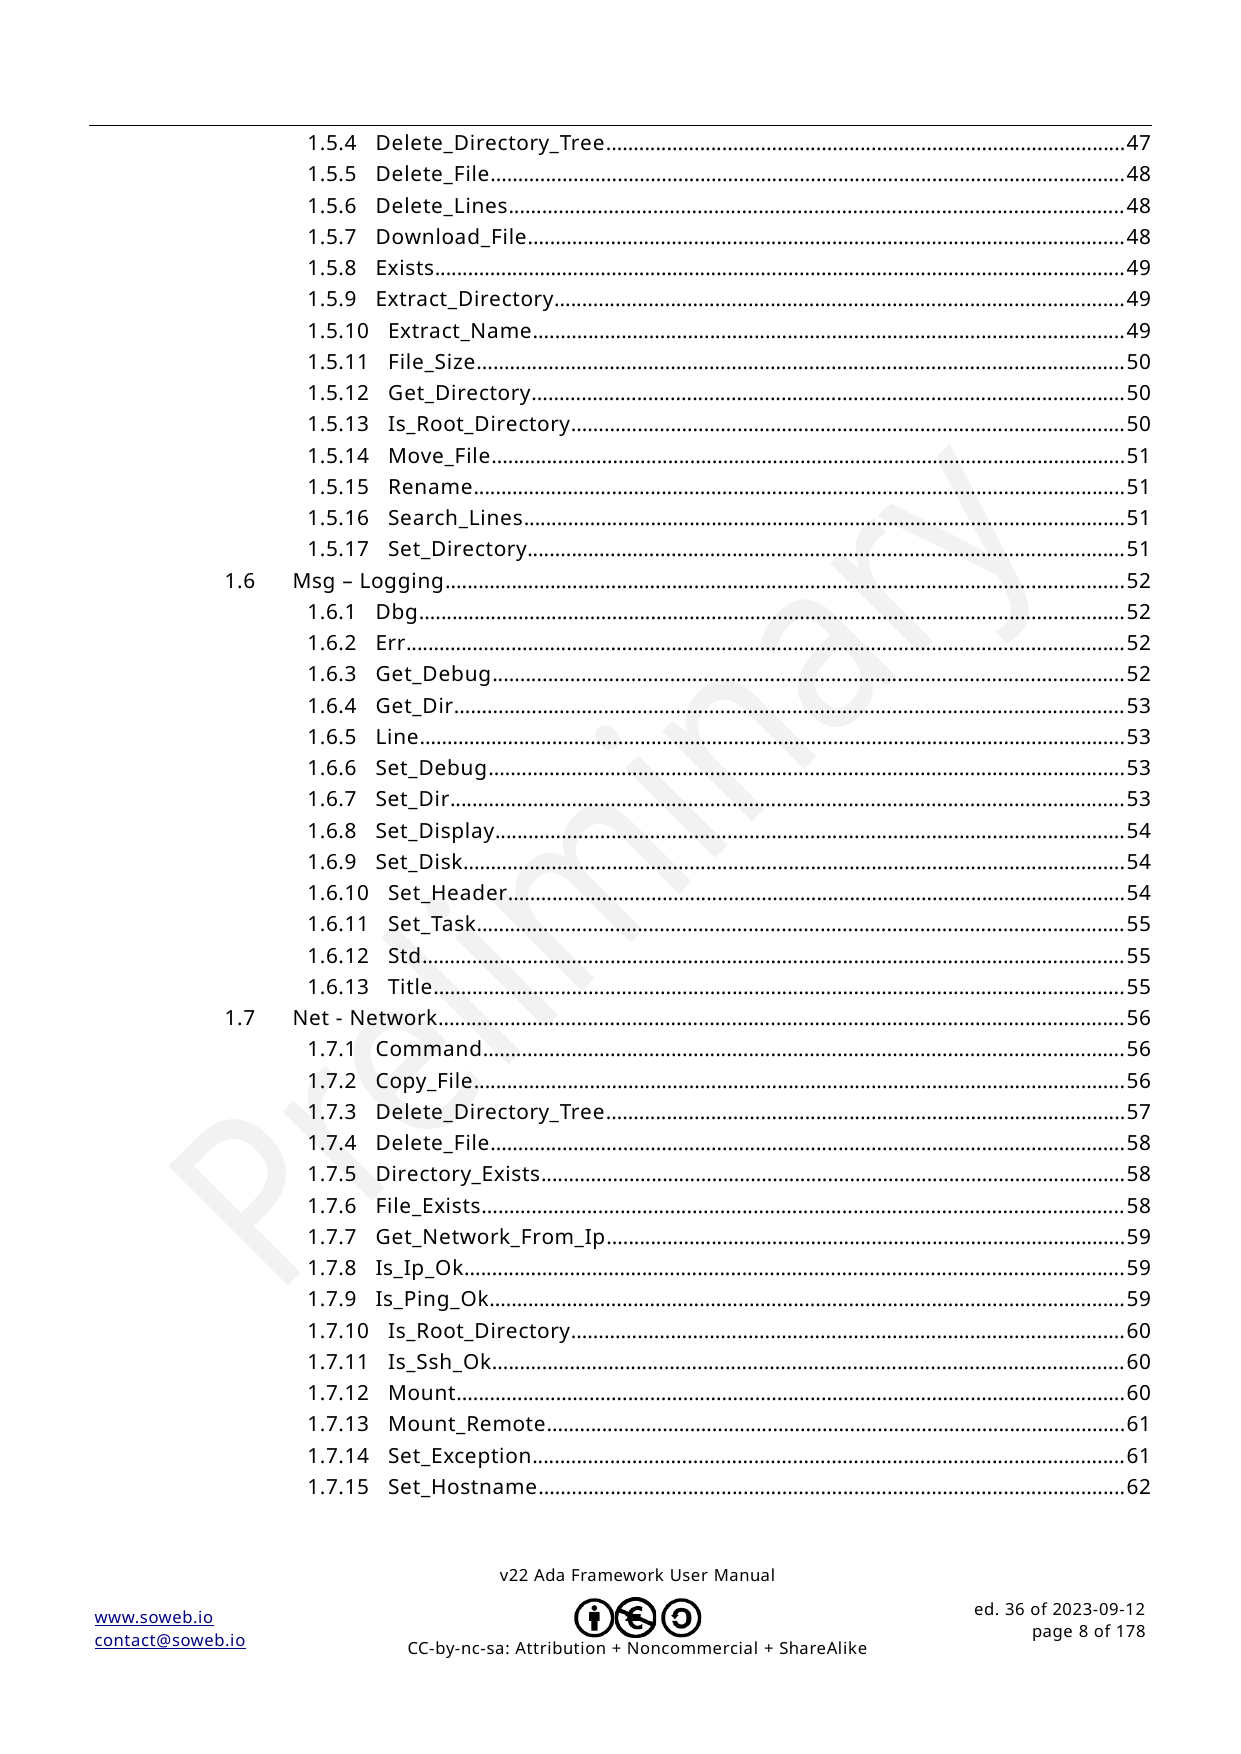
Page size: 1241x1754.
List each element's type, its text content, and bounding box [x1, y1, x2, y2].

text 1.6.6 Set_Debug 53 [307, 751, 711, 782]
text 1.7.3 Delete_Directory_Tree 57 [396, 1094, 455, 1110]
text 1.6.3 Get_Debug 52 [872, 657, 1152, 688]
text 1.6.13 Title 55 [513, 969, 1152, 1001]
text 1.7 Net - Network 56 [224, 1001, 474, 1032]
text 1.7.1 Command 56 [427, 1032, 505, 1063]
text 1.6 Msg – Logging 52 [870, 563, 1006, 594]
text 1.5.15 Rename 51 [307, 469, 958, 501]
text 1.6.7 Set_Dir 53 [666, 782, 742, 813]
text 1.6.4 Get_Dir 53 [748, 688, 814, 719]
text 1.5.17 Set_Directory 51 [996, 532, 1152, 563]
text 1.5.8 Exists 49 [307, 251, 1152, 282]
text 1.7.4 Delete_File 58 [327, 1126, 1152, 1157]
text 1.7.14 Set_Exception 61 [307, 1438, 1152, 1469]
text 1.6.1 Dbg 52 [307, 594, 891, 626]
text 1.6.1 Dbg 52 [887, 594, 1010, 626]
text 1.6.4 Get_Dir 53 [701, 700, 753, 719]
text 1.5.5 Delete_File 48 [307, 157, 1152, 188]
text 1.5.9 Extract_Directory 49 [307, 282, 1152, 313]
text 1.6 Msg – Logging 52 [1012, 563, 1152, 594]
text 1.6.5 Line 53 [307, 719, 686, 751]
text 1.6.6 Set_Debug 53 [710, 751, 1152, 782]
text 1.7.3 Delete_Directory_Tree 57 [447, 1094, 1152, 1126]
text 1.6.8 Set_Display 54 [697, 813, 1152, 844]
text 1.6.9 Set_Disk 54 [576, 844, 660, 876]
text 1.5.15 Rename 51 [963, 469, 1152, 501]
text 1.6.12 Std 55 [556, 938, 1152, 969]
text 1.5.7 Download_File 48 [307, 219, 1152, 251]
text 1.7.6 File_Exists 58 [307, 1188, 1152, 1219]
text 1.6.1 Dbg 52 [1026, 594, 1152, 626]
text 1.6.7 Set_Dir 53 [307, 782, 669, 813]
text 1.5.10 Extract_Name 49 [307, 313, 1152, 344]
text 1.6.11 Set_Task 55 [621, 907, 1152, 938]
text 1.6 Msg – Logging 52 [224, 563, 859, 594]
text 1.6.10 Set_Header 54 [307, 876, 517, 907]
text 1.6.11 Set_Task 55 [307, 907, 528, 938]
text 1.6.9 Set_Disk 54 [307, 844, 564, 876]
text 1.7.5 Directory_Exists 58 [355, 1157, 1152, 1188]
text 1.5.14 Move_File 51 [307, 438, 1152, 469]
text 1.7.1 Command 56 [371, 1032, 421, 1063]
text 1.5.11 File_Size 50 [307, 344, 1152, 376]
text 1.7.11 Is_Ssh_Ok 60 [307, 1344, 1152, 1376]
text 1.5.16 Search_Lines 51 [980, 501, 1152, 532]
text 1.6.10 Set_Header 54 [528, 876, 594, 907]
text 1.5.17 Set_Directory 51 [307, 532, 859, 563]
text 1.7.10 Is_Root_Directory 60 [307, 1313, 1152, 1344]
text 1.6.4 Get_Dir 53 [816, 688, 859, 707]
text 1.7.1 Command 56 [503, 1032, 1152, 1063]
text 1.5.6 Delete_Lines 48 [307, 188, 1152, 219]
text 1.6.12 Std 55 [307, 938, 411, 969]
text 1.6.3 Get_Debug 52 [307, 657, 809, 688]
text 1.5.16 Search_Lines 51 [307, 501, 975, 532]
text 1.7.2 Copy_File 56 [396, 1063, 1152, 1094]
text 1.6.4 Get_Dir 53 [858, 688, 1152, 719]
picture [573, 1597, 657, 1638]
text 1.6.4 Get_Dir 53 [307, 688, 701, 719]
text 1.6.2 Err 52 [307, 626, 829, 657]
text 1.6.8 Set_Display 54 [623, 813, 700, 844]
text 1.7.9 Is_Ping_Ok 59 [307, 1282, 1152, 1313]
text 1.6.3 Get_Debug 52 [815, 657, 860, 688]
text 1.7.7 Get_Network_From_Ip 59 [307, 1219, 1152, 1251]
text 1.7.3 Delete_Directory_Tree 57 [322, 1094, 408, 1126]
text 1.6.12 Std 55 [409, 938, 485, 969]
text 1.7.12 Mount 60 [307, 1376, 1152, 1407]
text 1.5.12 Get_Directory 50 [307, 376, 1152, 407]
text 1.7.2 Copy_File 56 [373, 1063, 401, 1081]
text 1.7 Net - Network 56 [472, 1001, 1152, 1032]
text 1.6.10 Set_Header 54 [591, 876, 1152, 907]
text 1.6.9 Set_Disk 54 [656, 844, 1152, 876]
text 1.6.13 Title 55 [307, 969, 443, 1001]
text 1.5.17 Set_Directory 51 [950, 532, 988, 554]
text 1.6.5 Line 53 [780, 719, 1152, 751]
text 1.6.12 Std 55 [482, 938, 559, 969]
text 1.6.7 Set_Dir 53 [740, 782, 1152, 813]
text 1.6.8 Set_Display 54 [577, 824, 628, 844]
text 1.6.5 Line 53 [699, 719, 785, 751]
text 1.5.17 Set_Directory 51 [870, 532, 970, 563]
text 1.7.13 Mount_Remote 61 [307, 1407, 1152, 1438]
text 1.6.8 Set_Display 54 [307, 813, 576, 844]
text 1.6.11 Set_Task 55 [531, 907, 625, 938]
text 1.7.5 Directory_Exists 58 [307, 1157, 358, 1188]
text 1.6.13 Title 55 [440, 969, 517, 1001]
text 1.7.2 Copy_File 56 [307, 1063, 369, 1094]
picture [660, 1597, 702, 1638]
text 1.7.8 Is_Ip_Ok 59 [307, 1251, 1152, 1282]
text 1.7.4 Delete_File 58 [307, 1137, 327, 1157]
text 1.7.1 Command 56 [307, 1032, 359, 1063]
text 1.6.2 Err 52 [847, 626, 1152, 657]
text 1.7.15 Set_Hostname 62 [307, 1469, 1152, 1501]
text 1.5.4 Delete_Directory_Tree 47 [307, 126, 1152, 157]
text 1.5.13 Is_Root_Directory 50 [307, 407, 1152, 438]
